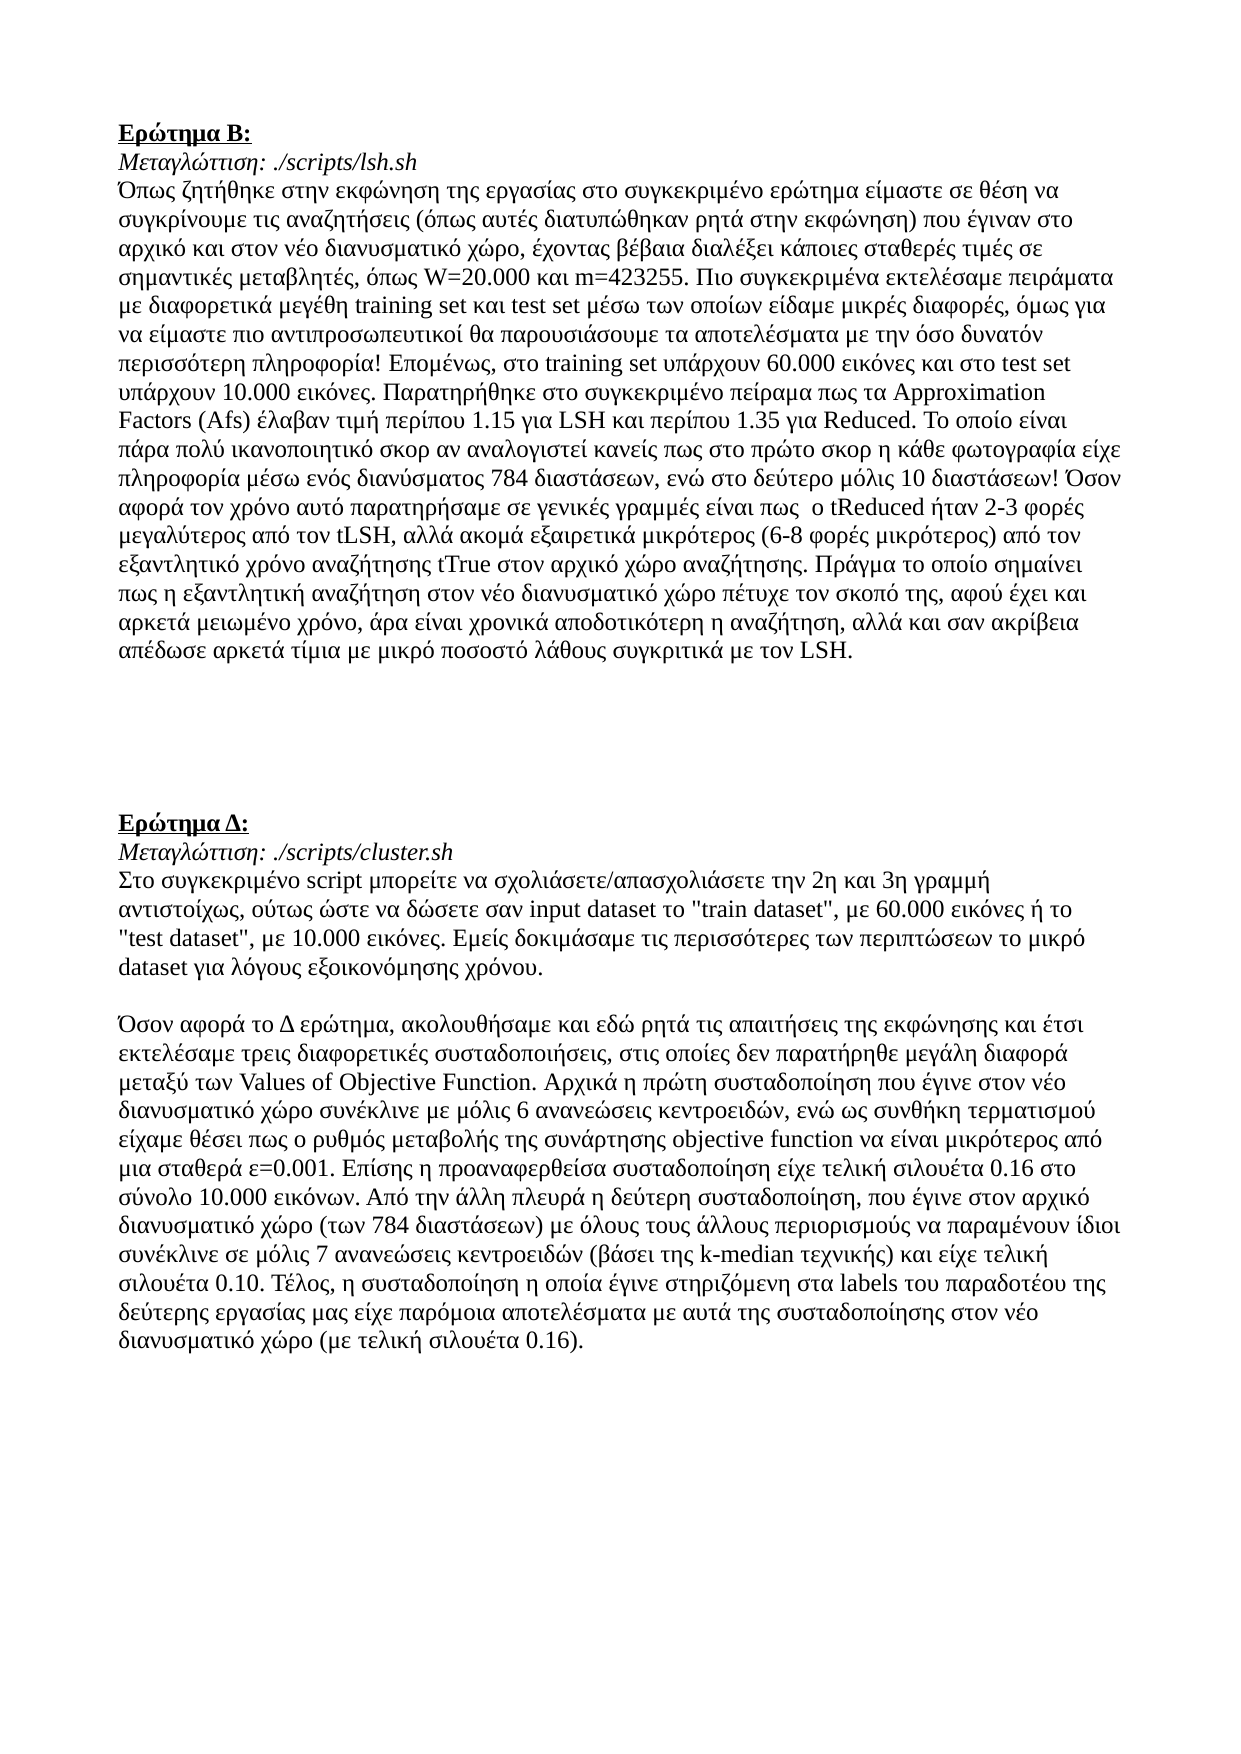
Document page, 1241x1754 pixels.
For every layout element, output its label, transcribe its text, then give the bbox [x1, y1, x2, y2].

text Μεταγλώττιση: ./scripts/cluster.sh [118, 837, 1122, 866]
text Ερώτημα Β: [118, 118, 1122, 147]
text Μεταγλώττιση: ./scripts/lsh.sh [118, 147, 1122, 176]
text Στο συγκεκριμένο script μπορείτε να σχολιάσετε/απασχολιάσετε την 2η και 3η γραμμή αντιστοίχως, ούτως ώστε να δώσετε σαν input dataset το "train dataset", με 60.000 εικόνες ή το "test dataset", με 10.000 εικόνες. Εμείς δοκιμάσαμε τις περισσότερες των περιπτώσεων το μικρό dataset για λόγους εξοικονόμησης χρόνου. [118, 866, 1122, 981]
text Όσον αφορά το Δ ερώτημα, ακολουθήσαμε και εδώ ρητά τις απαιτήσεις της εκφώνησης και έτσι εκτελέσαμε τρεις διαφορετικές συσταδοποιήσεις, στις οποίες δεν παρατήρηθε μεγάλη διαφορά μεταξύ των Values of Objective Function. Αρχικά η πρώτη συσταδοποίηση που έγινε στον νέο διανυσματικό χώρο συνέκλινε με μόλις 6 ανανεώσεις κεντροειδών, ενώ ως συνθήκη τερματισμού είχαμε θέσει πως ο ρυθμός μεταβολής της συνάρτησης objective function να είναι μικρότερος από μια σταθερά ε=0.001. Επίσης η προαναφερθείσα συσταδοποίηση είχε τελική σιλουέτα 0.16 στο σύνολο 10.000 εικόνων. Από την άλλη πλευρά η δεύτερη συσταδοποίηση, που έγινε στον αρχικό διανυσματικό χώρο (των 784 διαστάσεων) με όλους τους άλλους περιορισμούς να παραμένουν ίδιοι συνέκλινε σε μόλις 7 ανανεώσεις κεντροειδών (βάσει της k-median τεχνικής) και είχε τελική σιλουέτα 0.10. Τέλος, η συσταδοποίηση η οποία έγινε στηριζόμενη στα labels του παραδοτέου της δεύτερης εργασίας μας είχε παρόμοια αποτελέσματα με αυτά της συσταδοποίησης στον νέο διανυσματικό χώρο (με τελική σιλουέτα 0.16). [118, 1009, 1122, 1354]
text Όπως ζητήθηκε στην εκφώνηση της εργασίας στο συγκεκριμένο ερώτημα είμαστε σε θέση να συγκρίνουμε τις αναζητήσεις (όπως αυτές διατυπώθηκαν ρητά στην εκφώνηση) που έγιναν στο αρχικό και στον νέο διανυσματικό χώρο, έχοντας βέβαια διαλέξει κάποιες σταθερές τιμές σε σημαντικές μεταβλητές, όπως W=20.000 και m=423255. Πιο συγκεκριμένα εκτελέσαμε πειράματα με διαφορετικά μεγέθη training set και test set μέσω των οποίων είδαμε μικρές διαφορές, όμως για να είμαστε πιο αντιπροσωπευτικοί θα παρουσιάσουμε τα αποτελέσματα με την όσο δυνατόν περισσότερη πληροφορία! Επομένως, στο training set υπάρχουν 60.000 εικόνες και στο test set υπάρχουν 10.000 εικόνες. Παρατηρήθηκε στο συγκεκριμένο πείραμα πως τα Approximation Factors (Afs) έλαβαν τιμή περίπου 1.15 για LSH και περίπου 1.35 για Reduced. Το οποίο είναι πάρα πολύ ικανοποιητικό σκορ αν αναλογιστεί κανείς πως στο πρώτο σκορ η κάθε φωτογραφία είχε πληροφορία μέσω ενός διανύσματος 784 διαστάσεων, ενώ στο δεύτερο μόλις 10 διαστάσεων! Όσον αφορά τον χρόνο αυτό παρατηρήσαμε σε γενικές γραμμές είναι πως ο tReduced ήταν 2-3 φορές μεγαλύτερος από τον tLSH, αλλά ακομά εξαιρετικά μικρότερος (6-8 φορές μικρότερος) από τον εξαντλητικό χρόνο αναζήτησης tTrue στον αρχικό χώρο αναζήτησης. Πράγμα το οποίο σημαίνει πως η εξαντλητική αναζήτηση στον νέο διανυσματικό χώρο πέτυχε τον σκοπό της, αφού έχει και αρκετά μειωμένο χρόνο, άρα είναι χρονικά αποδοτικότερη η αναζήτηση, αλλά και σαν ακρίβεια απέδωσε αρκετά τίμια με μικρό ποσοστό λάθους συγκριτικά με τον LSH. [118, 176, 1122, 664]
text Ερώτημα Δ: [118, 808, 1122, 837]
